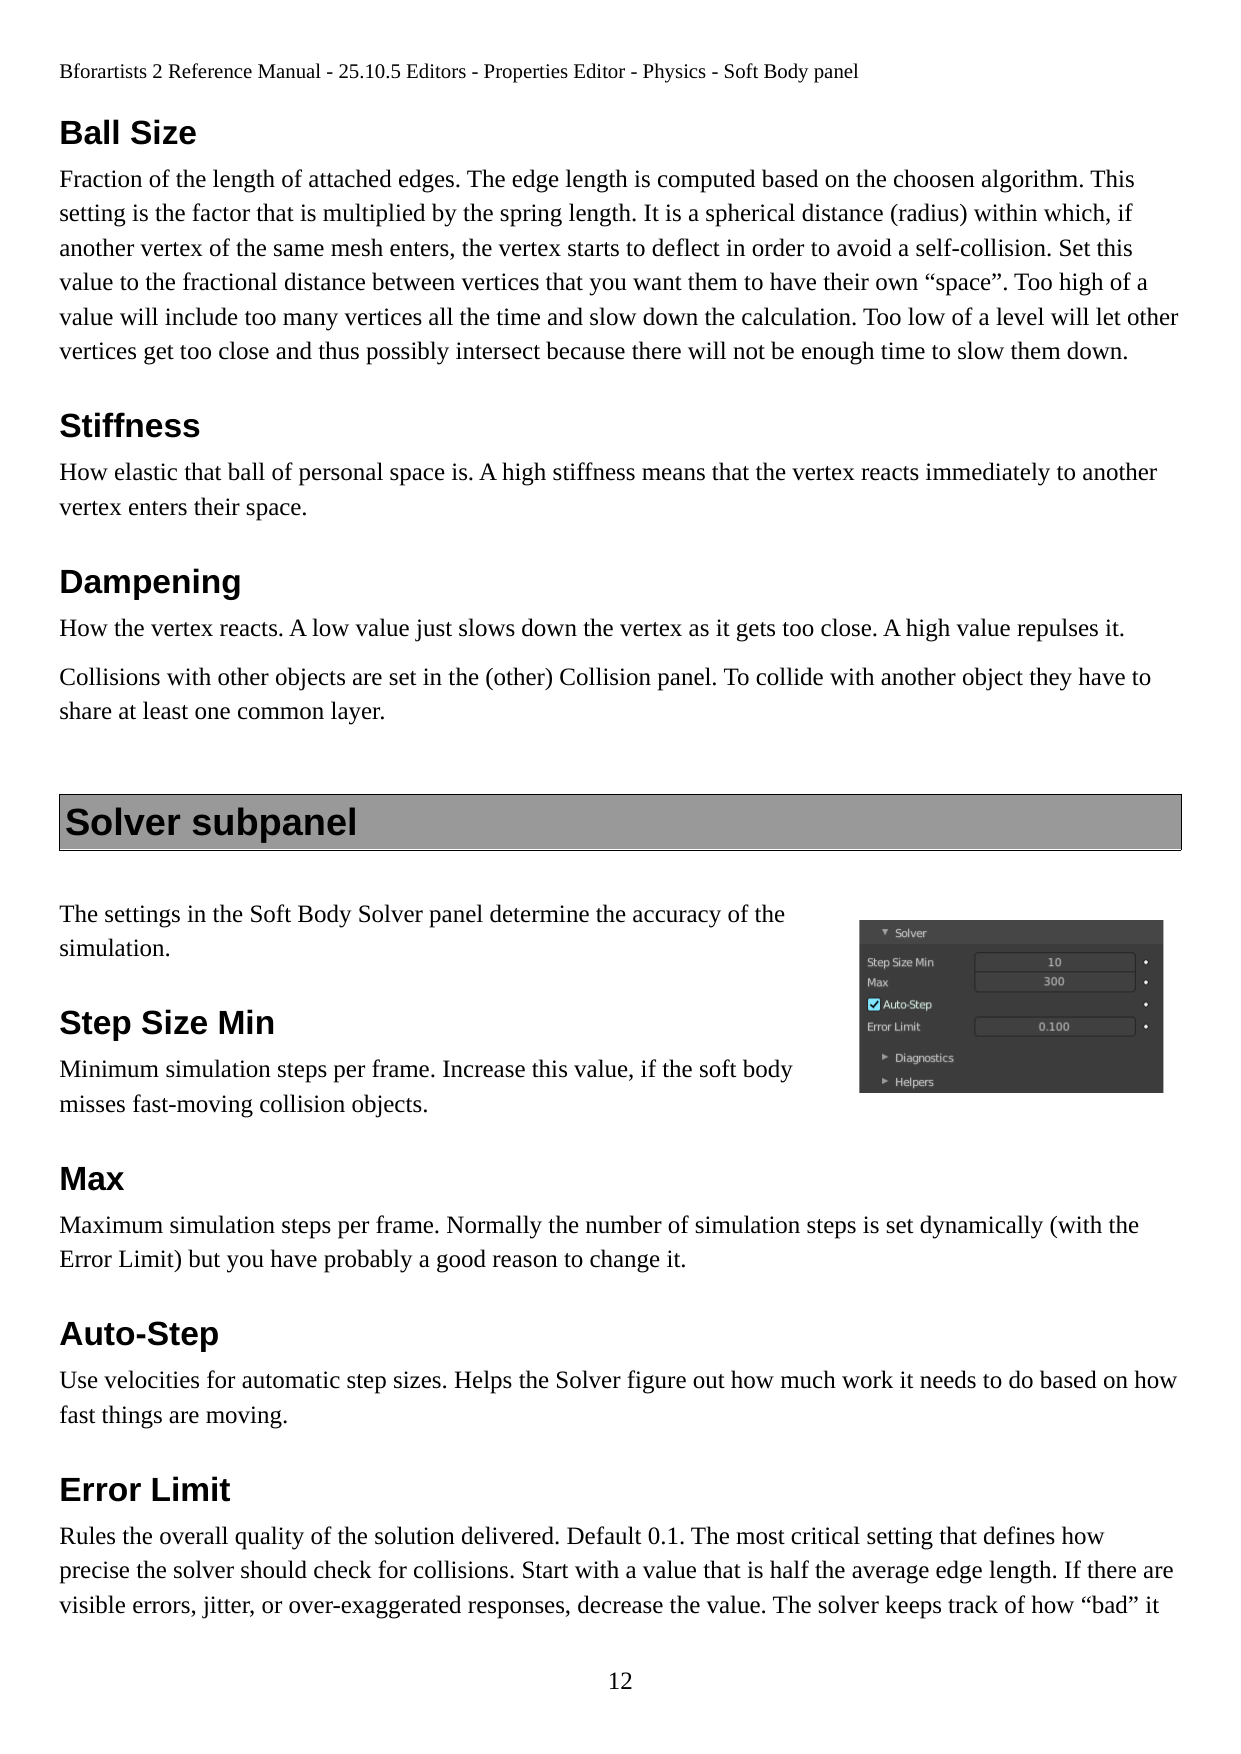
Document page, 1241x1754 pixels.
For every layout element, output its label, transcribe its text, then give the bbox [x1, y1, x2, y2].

subtitle [1164, 1003, 1181, 1042]
picture [859, 920, 1164, 1093]
text The settings in the Soft Body Solver panel determine the accuracy of the simulation. [59, 899, 1181, 962]
subtitle Max [59, 1159, 1181, 1197]
text Collisions with other objects are set in the (other) Collision panel. To collide with another object they have to share at least one common layer. [59, 662, 1181, 725]
text How elastic that ball of personal space is. A high stiffness means that the vertex reacts immediately to another vertex enters their space. [59, 457, 1181, 520]
subtitle Ball Size [59, 113, 1181, 151]
subtitle Dampening [59, 562, 1181, 600]
subtitle Error Limit [59, 1470, 1181, 1508]
text Rules the overall quality of the solution delivered. Default 0.1. The most critical setting that defines how precise the solver should check for collisions. Start with a value that is half the average edge length. If there are visible errors, jitter, or over-exaggerated responses, decrease the value. The solver keeps track of how “bad” it [59, 1521, 1181, 1618]
subtitle Stiffness [59, 406, 1181, 445]
subtitle Step Size Min [59, 1003, 859, 1042]
text Maximum simulation steps per frame. Normally the number of simulation steps is set dynamically (with the Error Limit) but you have probably a good reason to change it. [59, 1210, 1181, 1273]
text How the vertex reacts. A low value just slows down the vertex as it gets too close. A high value repulses it. [59, 613, 1181, 641]
text Fraction of the length of attached edges. The edge length is computed based on the choosen algorithm. This setting is the factor that is multiplied by the spring length. It is a spherical distance (radius) within which, if another vertex of the same mesh enters, the vertex starts to deflect in order to avoid a self-collision. Set this value to the fractional distance between vertices that you want them to have their own “space”. Too high of a value will include too many vertices all the time and slow down the calculation. Too low of a level will let other vertices get too close and thus possibly intersect because there will not be enough time to slow them down. [59, 164, 1181, 365]
text Minimum simulation steps per frame. Increase this value, if the soft body misses fast-moving collision objects. [59, 1054, 1181, 1117]
text Use velocities for automatic step sizes. Helps the Solver figure out how much work it needs to do based on how fast things are moving. [59, 1365, 1181, 1428]
table_header Solver subpanel [60, 795, 1181, 849]
subtitle Auto-Step [59, 1314, 1181, 1353]
